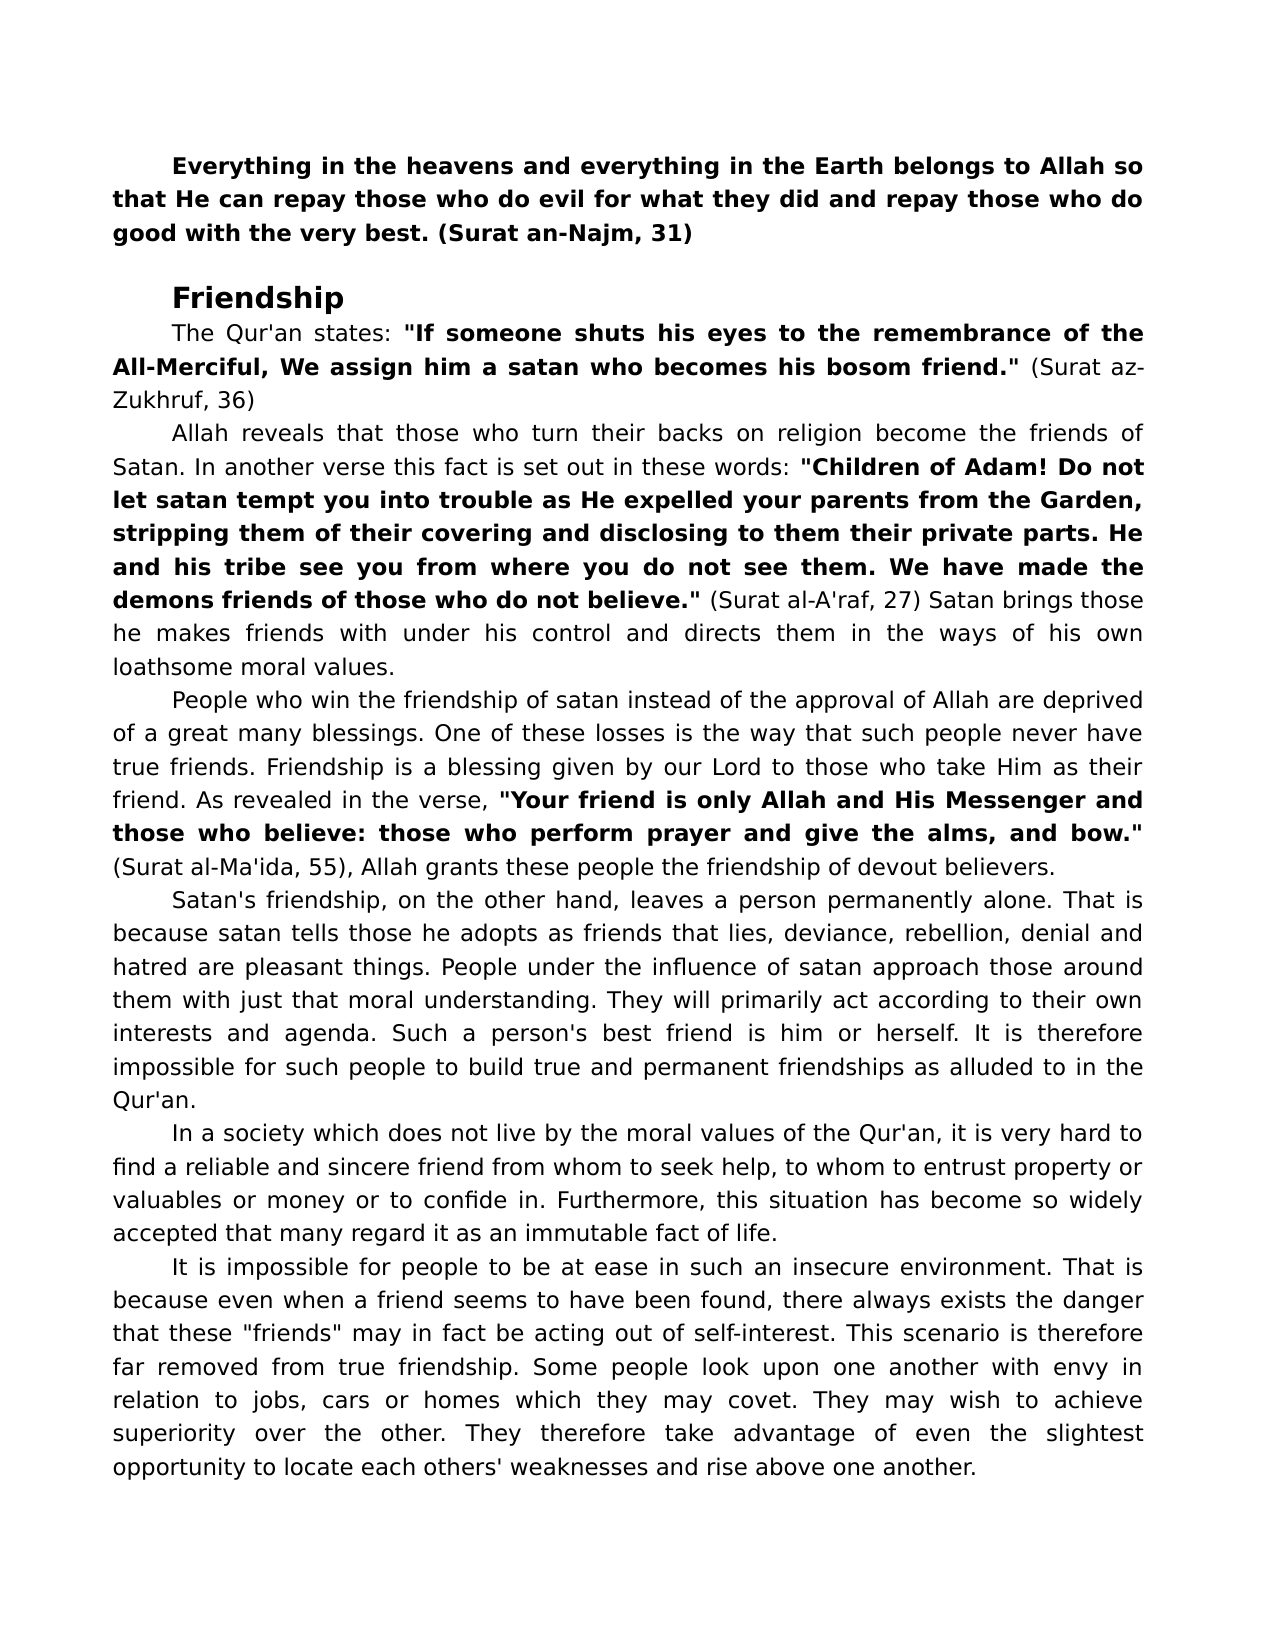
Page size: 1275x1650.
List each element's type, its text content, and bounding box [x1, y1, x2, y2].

text It is impossible for people to be at ease in such an insecure environment. That is because even when a friend seems to have been found, there always exists the danger that these "friends" may in fact be acting out of self-interest. This scenario is therefore far removed from true friendship. Some people look upon one another with envy in relation to jobs, cars or homes which they may covet. They may wish to achieve superiority over the other. They therefore take advantage of even the slightest opportunity to locate each others' weaknesses and rise above one another. [112, 1248, 1145, 1482]
text Allah reveals that those who turn their backs on religion become the friends of Satan. In another verse this fact is set out in these words: "Children of Adam! Do not let satan tempt you into trouble as He expelled your parents from the Garden, stripping them of their covering and disclosing to them their private parts. He and his tribe see you from where you do not see them. We have made the demons friends of those who do not believe." (Surat al-A'raf, 27) Satan brings those he makes friends with under his control and directs them in the ways of his own loathsome moral values. [112, 415, 1145, 682]
text The Qur'an states: "If someone shuts his eyes to the remembrance of the All-Merciful, We assign him a satan who becomes his bosom friend." (Surat az-Zukhruf, 36) [112, 315, 1145, 415]
text Everything in the heavens and everything in the Earth belongs to Allah so that He can repay those who do evil for what they did and repay those who do good with the very best. (Surat an-Najm, 31) [112, 148, 1145, 248]
text Satan's friendship, on the other hand, leaves a person permanently alone. That is because satan tells those he adopts as friends that lies, deviance, rebellion, denial and hatred are pleasant things. People under the influence of satan approach those around them with just that moral understanding. They will primarily act according to their own interests and agenda. Such a person's best friend is him or herself. It is therefore impossible for such people to build true and permanent friendships as alluded to in the Qur'an. [112, 882, 1145, 1115]
text In a society which does not live by the moral values of the Qur'an, it is very hard to find a reliable and sincere friend from whom to seek help, to whom to entrust property or valuables or money or to confide in. Furthermore, this situation has become so widely accepted that many regard it as an immutable fact of life. [112, 1115, 1145, 1248]
text People who win the friendship of satan instead of the approval of Allah are deprived of a great many blessings. One of these losses is the way that such people never have true friends. Friendship is a blessing given by our Lord to those who take Him as their friend. As revealed in the verse, "Your friend is only Allah and His Messenger and those who believe: those who perform prayer and give the alms, and bow." (Surat al-Ma'ida, 55), Allah grants these people the friendship of devout believers. [112, 682, 1145, 882]
text Friendship [112, 281, 1145, 315]
